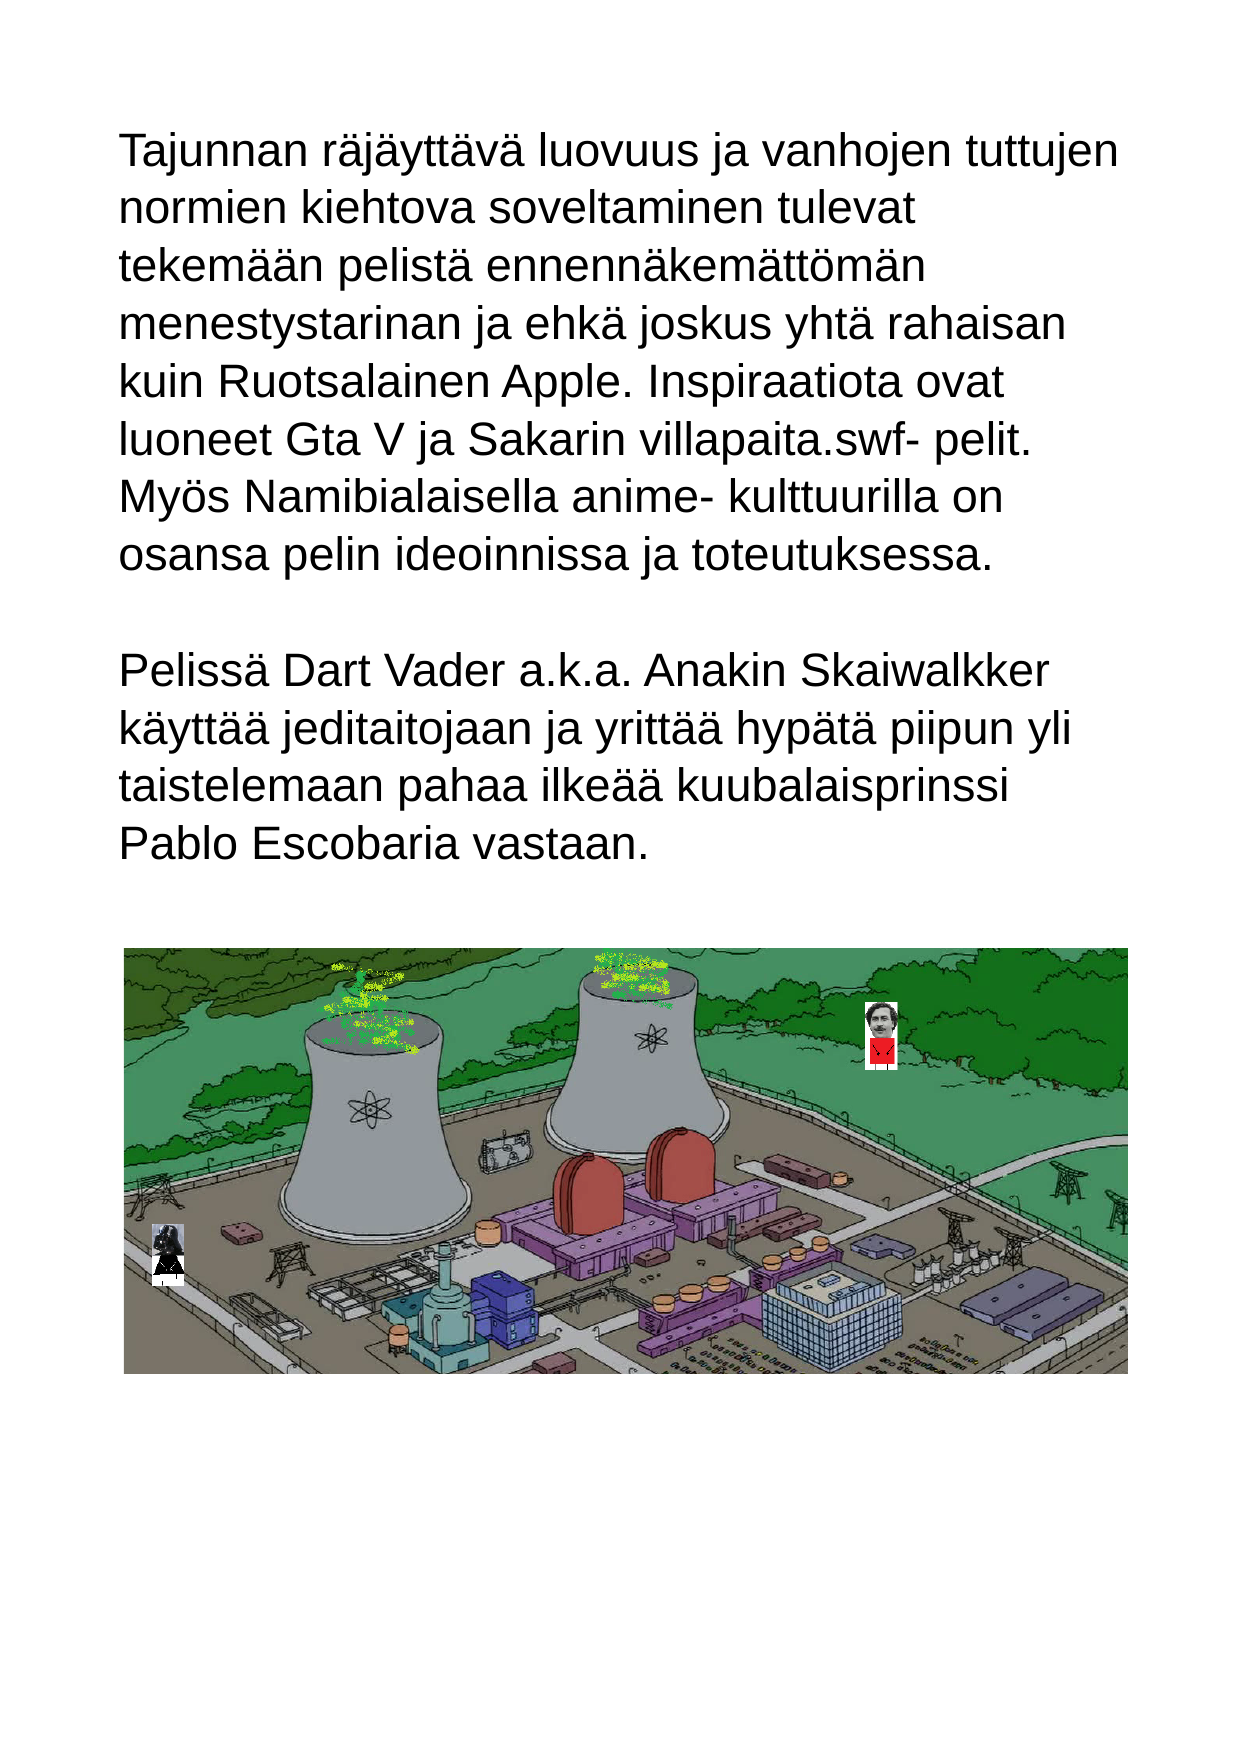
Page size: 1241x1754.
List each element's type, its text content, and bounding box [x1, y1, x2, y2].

text Pelissä Dart Vader a.k.a. Anakin Skaiwalkker käyttää jeditaitojaan ja yrittää hypätä piipun yli taistelemaan pahaa ilkeää kuubalaisprinssi Pablo Escobaria vastaan. [118, 638, 1122, 870]
picture [123, 948, 1128, 1374]
text Tajunnan räjäyttävä luovuus ja vanhojen tuttujen normien kiehtova soveltaminen tulevat tekemään pelistä ennennäkemättömän menestystarinan ja ehkä joskus yhtä rahaisan kuin Ruotsalainen Apple. Inspiraatiota ovat luoneet Gta V ja Sakarin villapaita.swf- pelit. Myös Namibialaisella anime- kulttuurilla on osansa pelin ideoinnissa ja toteutuksessa. [118, 118, 1122, 581]
